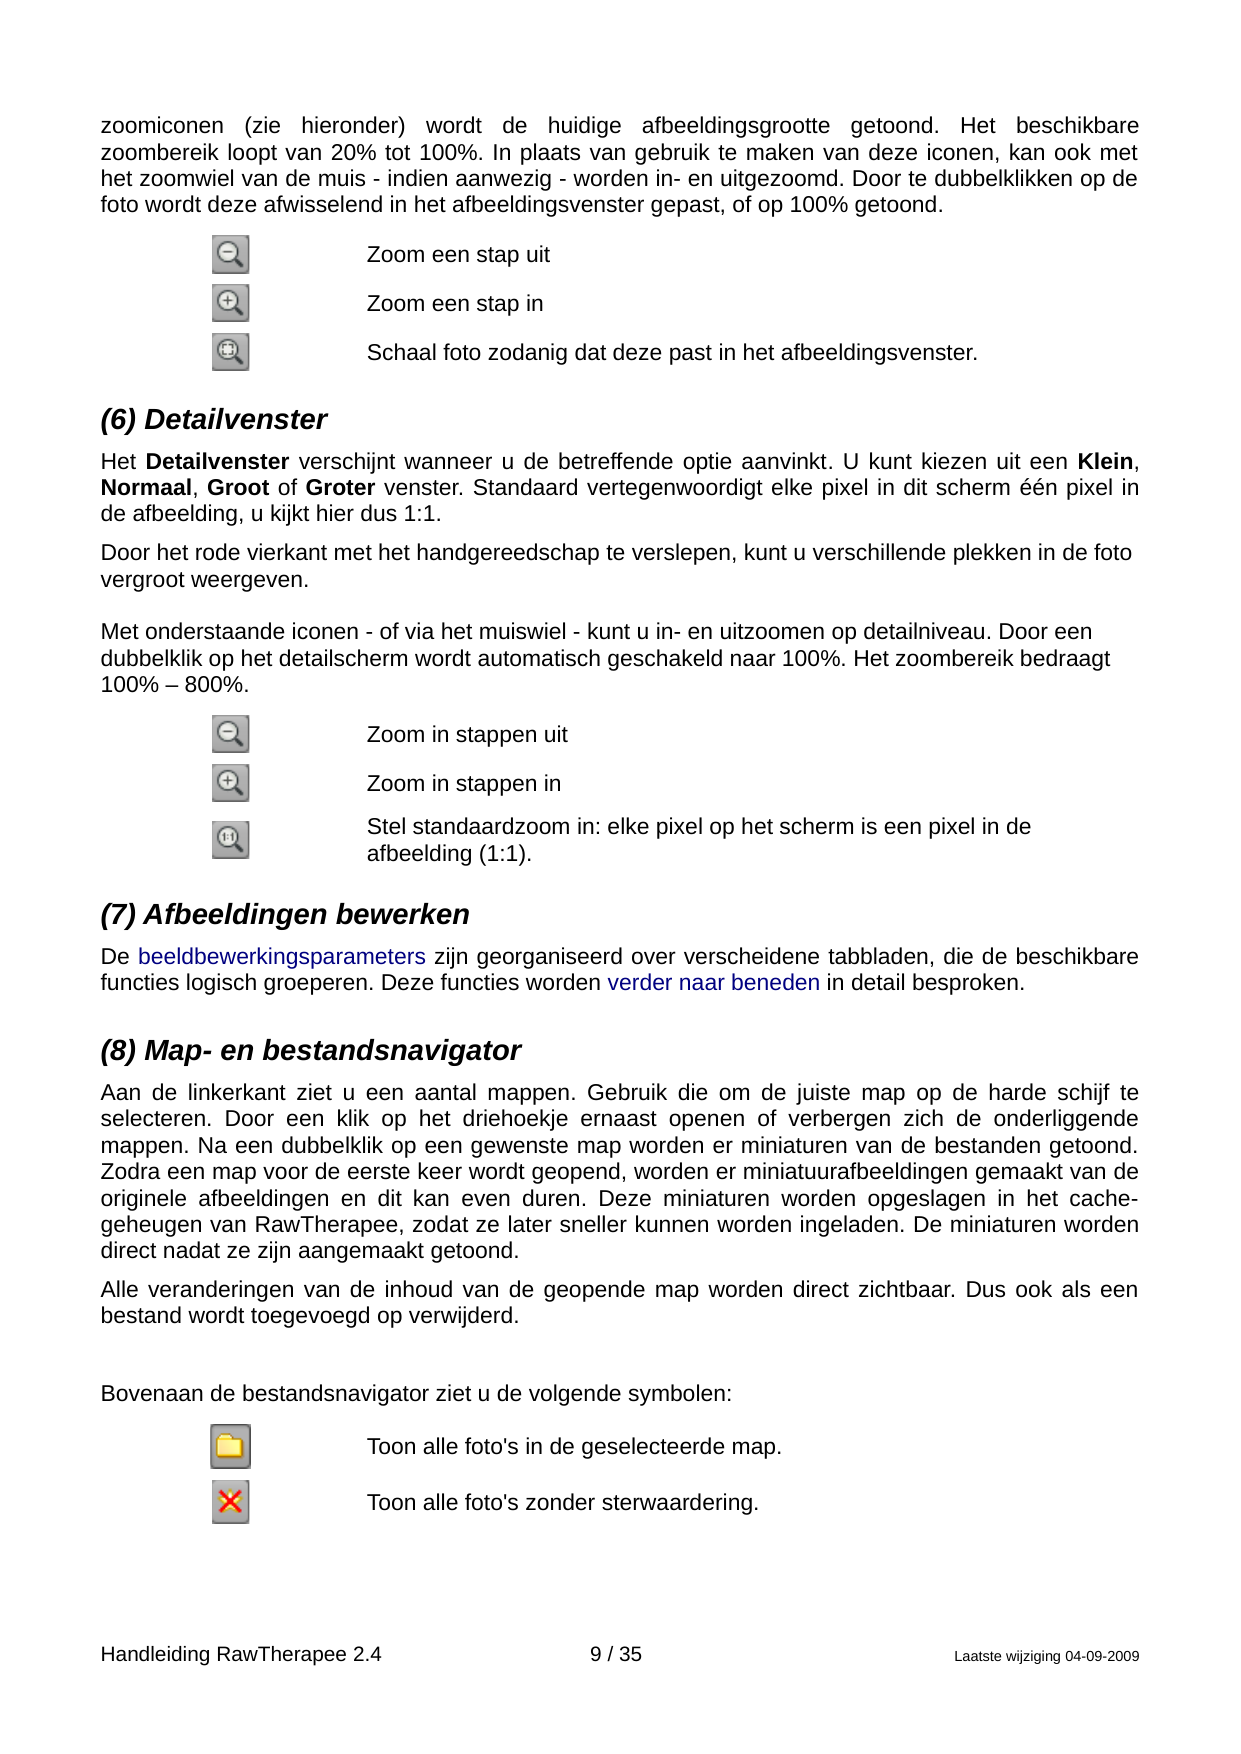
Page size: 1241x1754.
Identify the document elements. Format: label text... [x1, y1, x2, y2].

subtitle (7) Afbeeldingen bewerken [100, 897, 1140, 930]
table_cell Zoom in stappen in [361, 759, 1140, 808]
table_cell [100, 808, 361, 872]
table_cell Schaal foto zodanig dat deze past in het afbeeldingsvenster. [361, 328, 1140, 377]
table_cell [100, 279, 361, 328]
text De beeldbewerkingsparameters zijn georganiseerd over verscheidene tabbladen, die de beschikbare functies logisch groeperen. Deze functies worden verder naar beneden in detail besproken. [100, 943, 1140, 996]
table_header [100, 230, 361, 279]
text Bovenaan de bestandsnavigator ziet u de volgende symbolen: [100, 1380, 1140, 1406]
table_header Toon alle foto's in de geselecteerde map. [361, 1419, 1140, 1474]
text Aan de linkerkant ziet u een aantal mappen. Gebruik die om de juiste map op de harde schijf te selecteren. Door een klik op het driehoekje ernaast openen of verbergen zich de onderliggende mappen. Na een dubbelklik op een gewenste map worden er miniaturen van de bestanden getoond. Zodra een map voor de eerste keer wordt geopend, worden er miniatuurafbeeldingen gemaakt van de originele afbeeldingen en dit kan even duren. Deze miniaturen worden opgeslagen in het cache-geheugen van RawTherapee, zodat ze later sneller kunnen worden ingeladen. De miniaturen worden direct nadat ze zijn aangemaakt getoond. [100, 1079, 1140, 1263]
picture [212, 1480, 250, 1524]
table_cell Zoom een stap in [361, 279, 1140, 328]
picture [212, 764, 250, 802]
picture [212, 715, 250, 753]
table_cell [100, 759, 361, 808]
table_cell [100, 328, 361, 377]
table_cell Stel standaardzoom in: elke pixel op het scherm is een pixel in de afbeelding (1:1). [361, 808, 1140, 872]
table_header [100, 1419, 361, 1474]
subtitle (6) Detailvenster [100, 402, 1140, 435]
text Het Detailvenster verschijnt wanneer u de betreffende optie aanvinkt. U kunt kiezen uit een Klein, Normaal, Groot of Groter venster. Standaard vertegenwoordigt elke pixel in dit scherm één pixel in de afbeelding, u kijkt hier dus 1:1. [100, 448, 1140, 527]
table_header Zoom een stap uit [361, 230, 1140, 279]
table_cell [100, 1474, 361, 1529]
picture [212, 333, 250, 371]
text zoomiconen (zie hieronder) wordt de huidige afbeeldingsgrootte getoond. Het beschikbare zoombereik loopt van 20% tot 100%. In plaats van gebruik te maken van deze iconen, kan ook met het zoomwiel van de muis - indien aanwezig - worden in- en uitgezoomd. Door te dubbelklikken op de foto wordt deze afwisselend in het afbeeldingsvenster gepast, of op 100% getoond. [100, 112, 1140, 218]
picture [210, 1424, 251, 1469]
table_header Zoom in stappen uit [361, 710, 1140, 759]
table_cell [100, 1529, 361, 1620]
table_header [100, 710, 361, 759]
text Alle veranderingen van de inhoud van de geopende map worden direct zichtbaar. Dus ook als een bestand wordt toegevoegd op verwijderd. [100, 1276, 1140, 1329]
text Door het rode vierkant met het handgereedschap te verslepen, kunt u verschillende plekken in de foto vergroot weergeven. Met onderstaande iconen - of via het muiswiel - kunt u in- en uitzoomen op detailniveau. Door een dubbelklik op het detailscherm wordt automatisch geschakeld naar 100%. Het zoombereik bedraagt 100% – 800%. [100, 539, 1140, 697]
picture [212, 821, 250, 859]
picture [212, 235, 250, 274]
subtitle (8) Map- en bestandsnavigator [100, 1033, 1140, 1067]
picture [212, 284, 250, 322]
table_cell Toon alle foto's zonder sterwaardering. [361, 1474, 1140, 1529]
table_cell [361, 1529, 1140, 1620]
